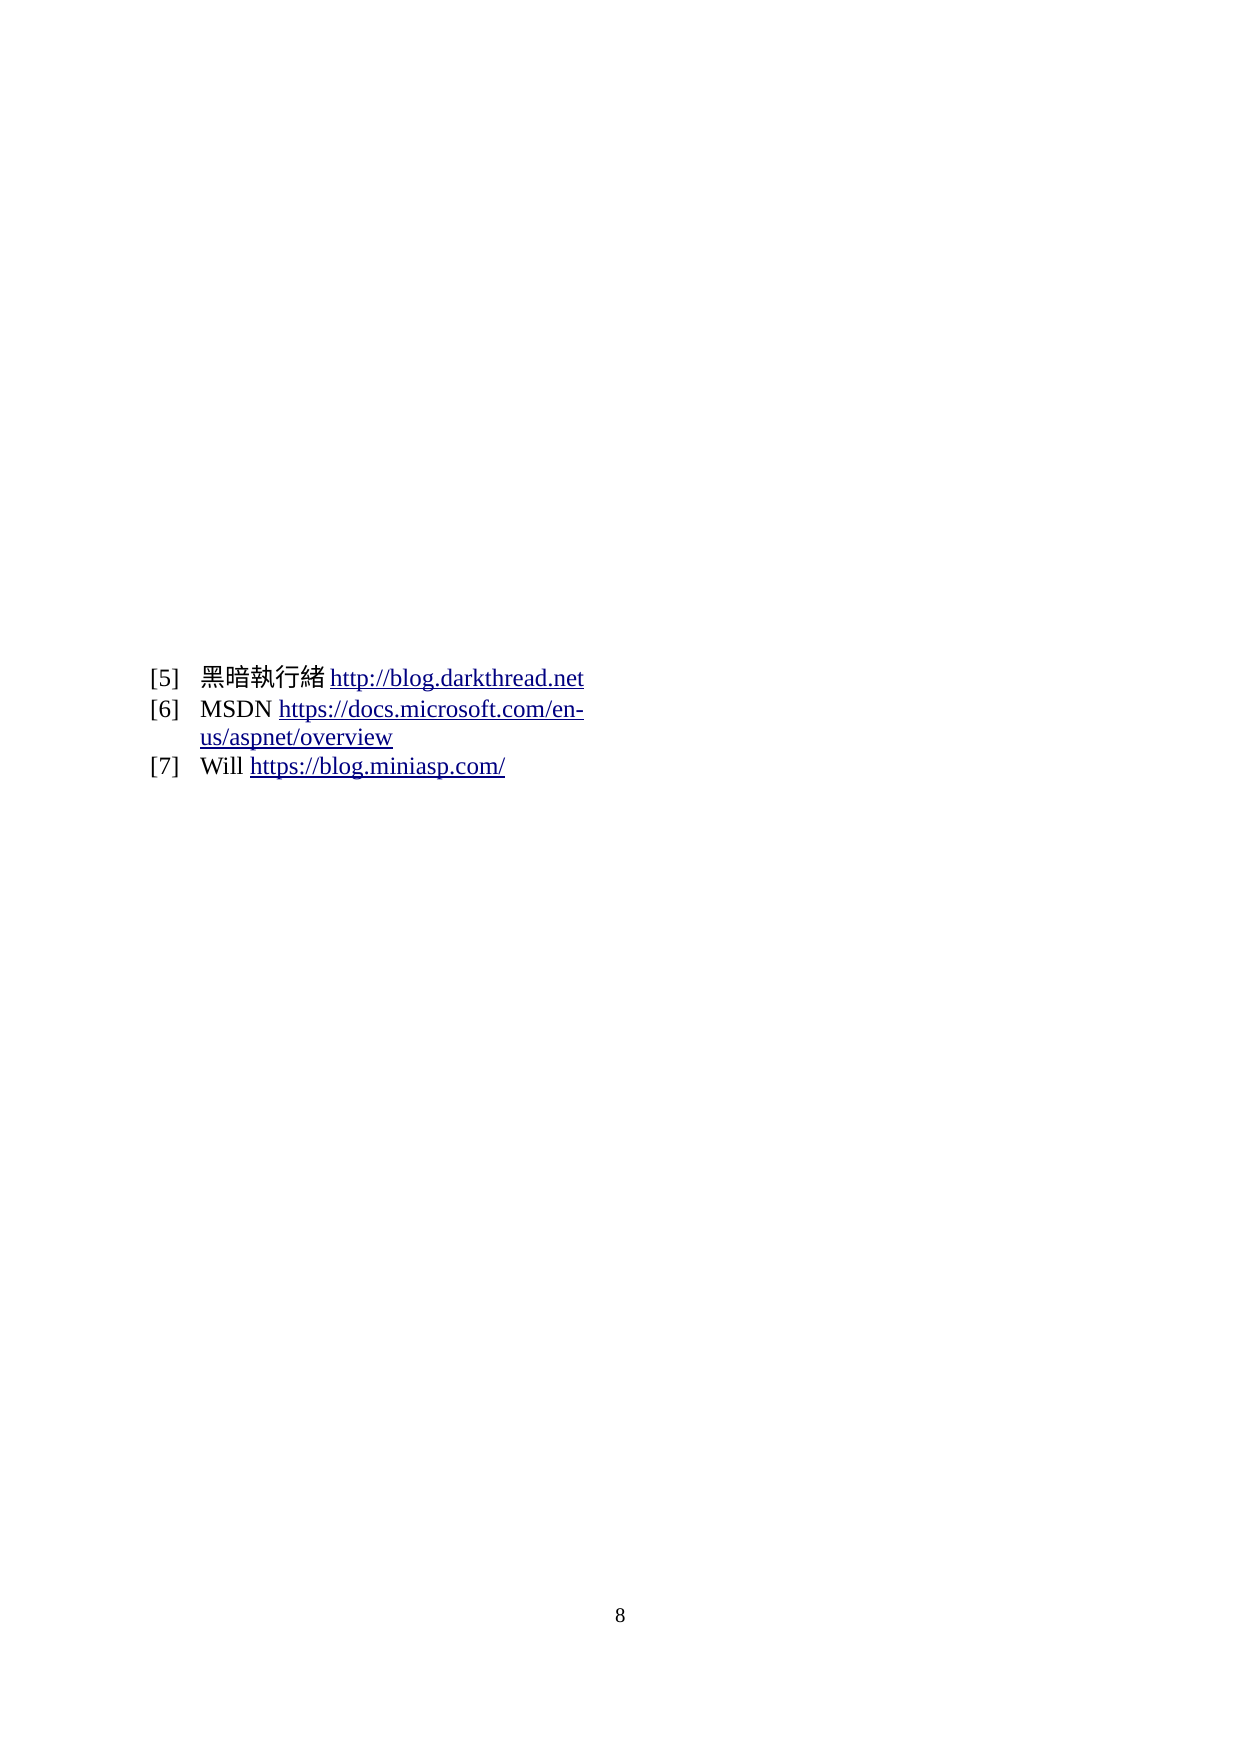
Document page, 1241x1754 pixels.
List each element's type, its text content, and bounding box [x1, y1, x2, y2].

list MSDN https://docs.microsoft.com/en-us/aspnet/overview [150, 694, 598, 751]
list 黑暗執行緒http://blog.darkthread.net [150, 657, 598, 694]
list Will https://blog.miniasp.com/ [150, 751, 598, 780]
